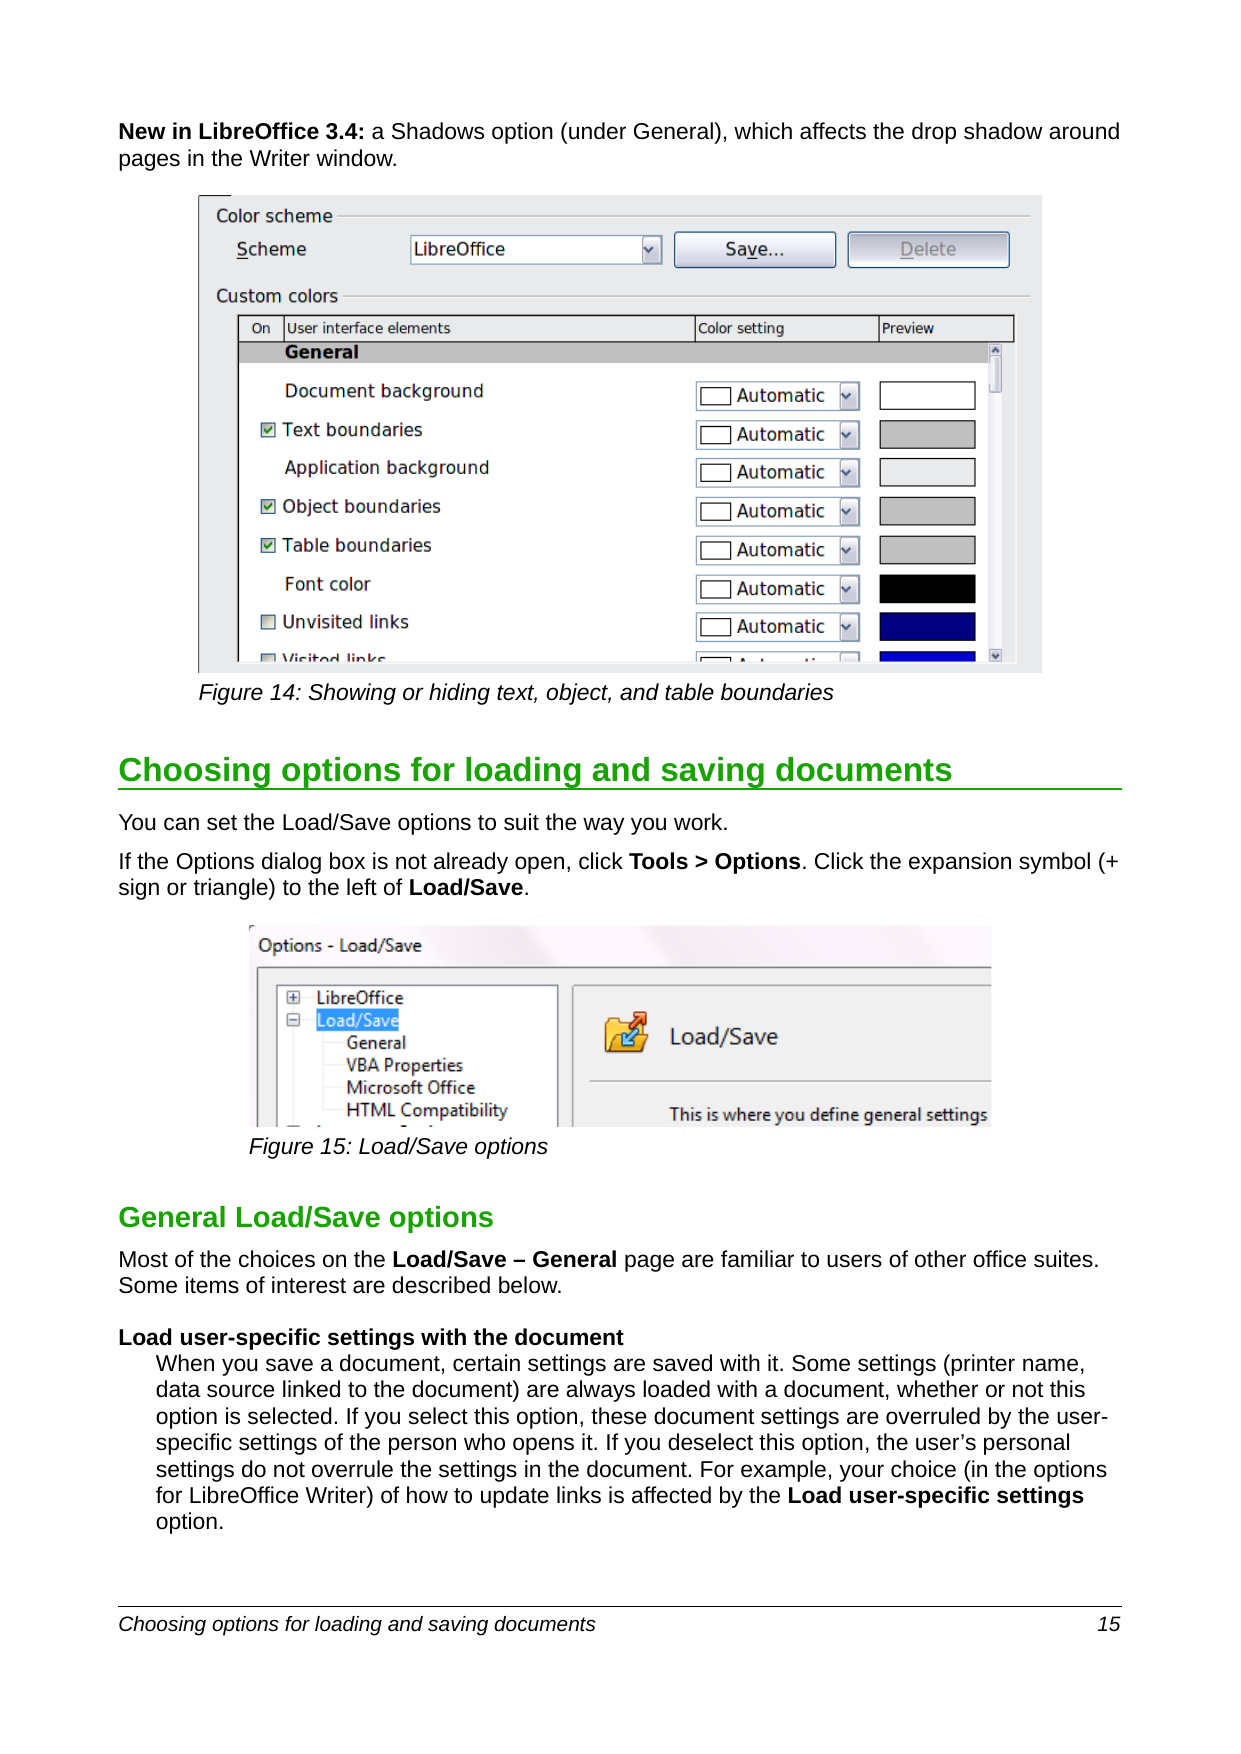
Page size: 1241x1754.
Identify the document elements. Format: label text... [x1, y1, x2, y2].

picture [198, 195, 1043, 673]
text Figure 15: Load/Save options [249, 1133, 992, 1160]
subtitle General Load/Save options [118, 1200, 1122, 1234]
text You can set the Load/Save options to suit the way you work. [118, 809, 1122, 835]
text Load user-specific settings with the document [118, 1324, 1122, 1350]
text New in LibreOffice 3.4: a Shadows option (under General), which affects the drop shadow around pages in the Writer window. [118, 118, 1122, 171]
subtitle Choosing options for loading and saving documents [118, 749, 1122, 788]
picture [248, 925, 992, 1127]
text If the Options dialog box is not already open, click Tools > Options. Click the expansion symbol (+ sign or triangle) to the left of Load/Save. [118, 848, 1122, 901]
text When you save a document, certain settings are saved with it. Some settings (printer name, data source linked to the document) are always loaded with a document, whether or not this option is selected. If you select this option, these document settings are overruled by the user-specific settings of the person who opens it. If you deselect this option, the user’s personal settings do not overrule the settings in the document. For example, your choice (in the options for LibreOffice Writer) of how to update links is affected by the Load user-specific settings option. [156, 1350, 1122, 1534]
text Figure 14: Showing or hiding text, object, and table boundaries [198, 679, 1042, 705]
text Most of the choices on the Load/Save – General page are familiar to users of other office suites. Some items of interest are described below. [118, 1246, 1122, 1299]
